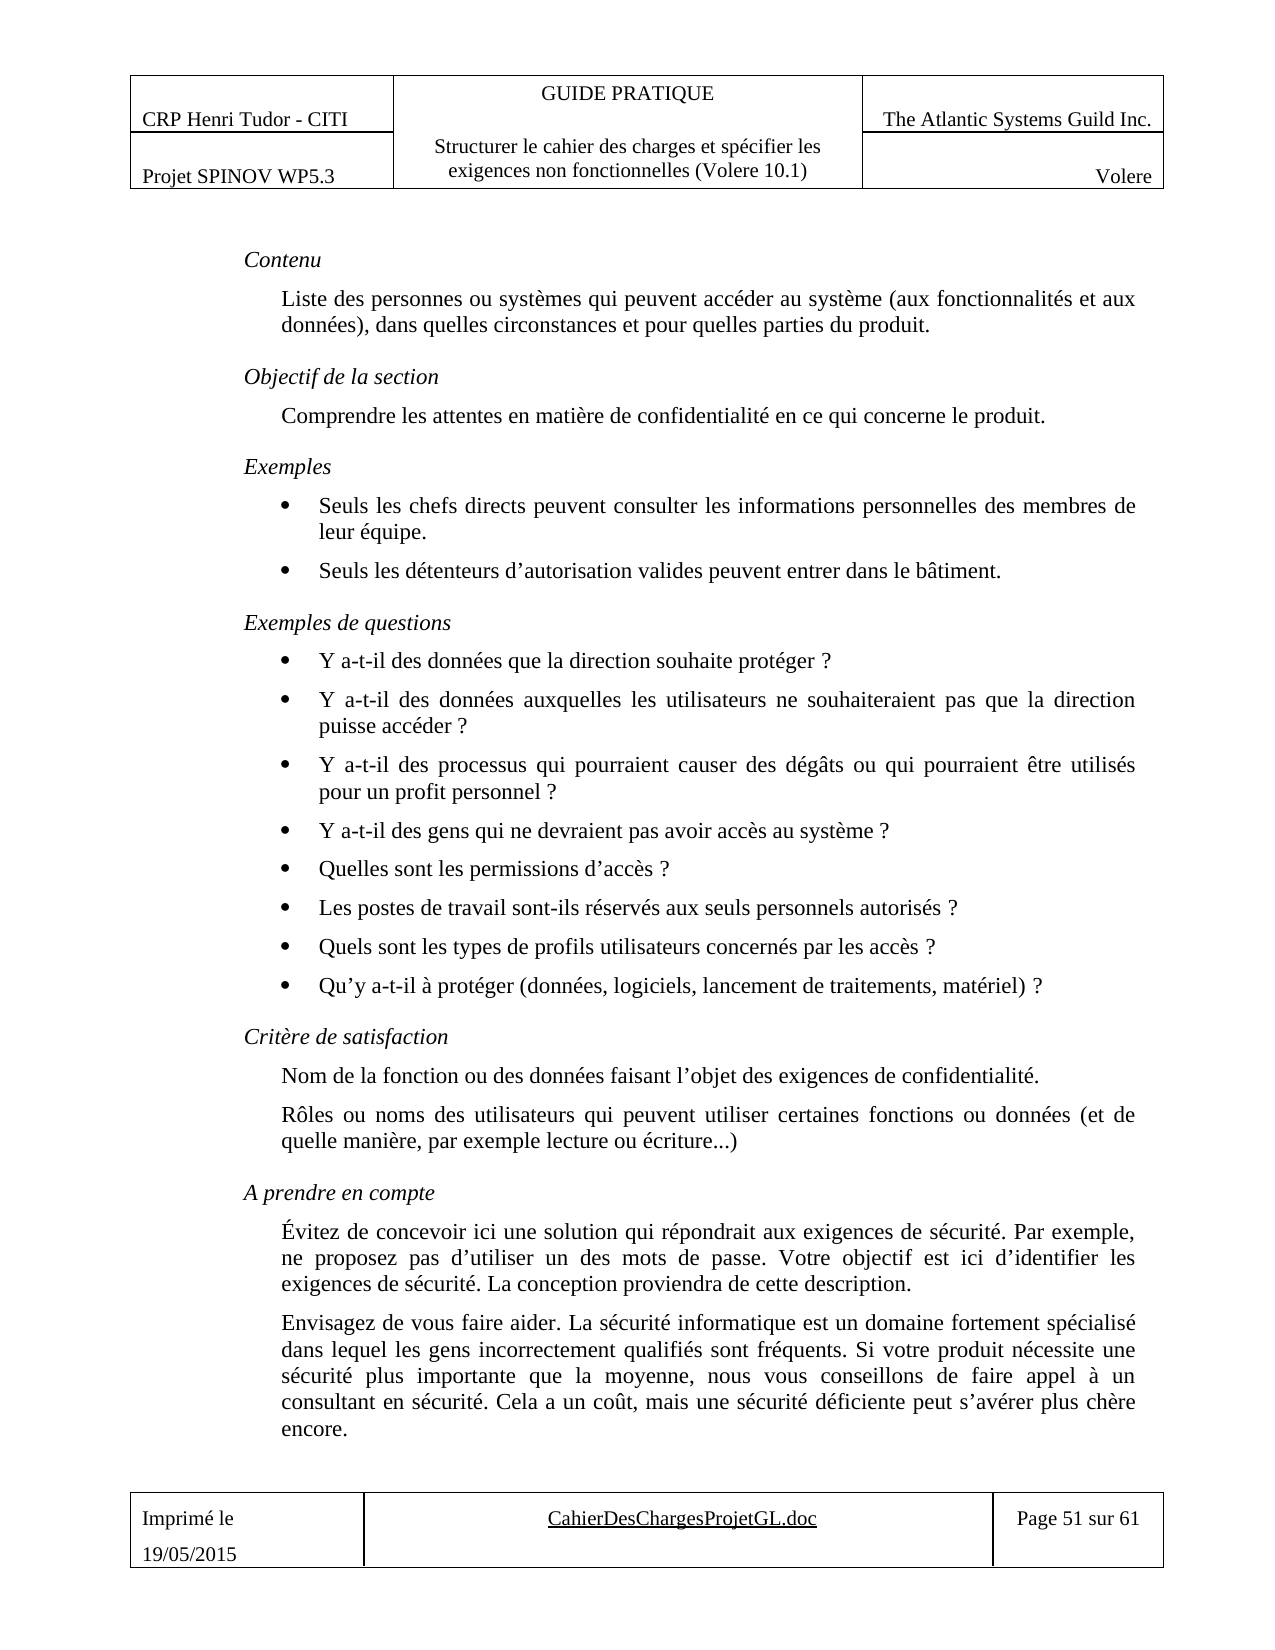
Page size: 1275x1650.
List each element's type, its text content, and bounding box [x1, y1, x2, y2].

subtitle Exemples de questions [244, 608, 1137, 635]
list Seuls les chefs directs peuvent consulter les informations personnelles des membres de leur équipe. [281, 492, 1137, 545]
list Y a-t-il des données auxquelles les utilisateurs ne souhaiteraient pas que la direction puisse accéder ? [281, 686, 1137, 739]
text Rôles ou noms des utilisateurs qui peuvent utiliser certaines fonctions ou données (et de quelle manière, par exemple lecture ou écriture...) [281, 1101, 1137, 1154]
list Les postes de travail sont-ils réservés aux seuls personnels autorisés ? [281, 894, 1137, 921]
list Seuls les détenteurs d’autorisation valides peuvent entrer dans le bâtiment. [281, 557, 1137, 583]
text Évitez de concevoir ici une solution qui répondrait aux exigences de sécurité. Par exemple, ne proposez pas d’utiliser un des mots de passe. Votre objectif est ici d’identifier les exigences de sécurité. La conception proviendra de cette description. [281, 1218, 1137, 1297]
text Liste des personnes ou systèmes qui peuvent accéder au système (aux fonctionnalités et aux données), dans quelles circonstances et pour quelles parties du produit. [281, 285, 1137, 338]
text Comprendre les attentes en matière de confidentialité en ce qui concerne le produit. [281, 402, 1137, 428]
subtitle Objectif de la section [244, 363, 1137, 389]
list Y a-t-il des processus qui pourraient causer des dégâts ou qui pourraient être utilisés pour un profit personnel ? [281, 751, 1137, 804]
list Y a-t-il des gens qui ne devraient pas avoir accès au système ? [281, 817, 1137, 843]
text Nom de la fonction ou des données faisant l’objet des exigences de confidentialité. [281, 1062, 1137, 1089]
subtitle A prendre en compte [244, 1179, 1137, 1205]
subtitle Critère de satisfaction [244, 1023, 1137, 1050]
text Envisagez de vous faire aider. La sécurité informatique est un domaine fortement spécialisé dans lequel les gens incorrectement qualifiés sont fréquents. Si votre produit nécessite une sécurité plus importante que la moyenne, nous vous conseillons de faire appel à un consultant en sécurité. Cela a un coût, mais une sécurité déficiente peut s’avérer plus chère encore. [281, 1309, 1137, 1441]
list Qu’y a-t-il à protéger (données, logiciels, lancement de traitements, matériel) ? [281, 972, 1137, 998]
subtitle Contenu [244, 246, 1137, 273]
list Quelles sont les permissions d’accès ? [281, 856, 1137, 882]
list Y a-t-il des données que la direction souhaite protéger ? [281, 647, 1137, 674]
list Quels sont les types de profils utilisateurs concernés par les accès ? [281, 933, 1137, 959]
subtitle Exemples [244, 453, 1137, 479]
